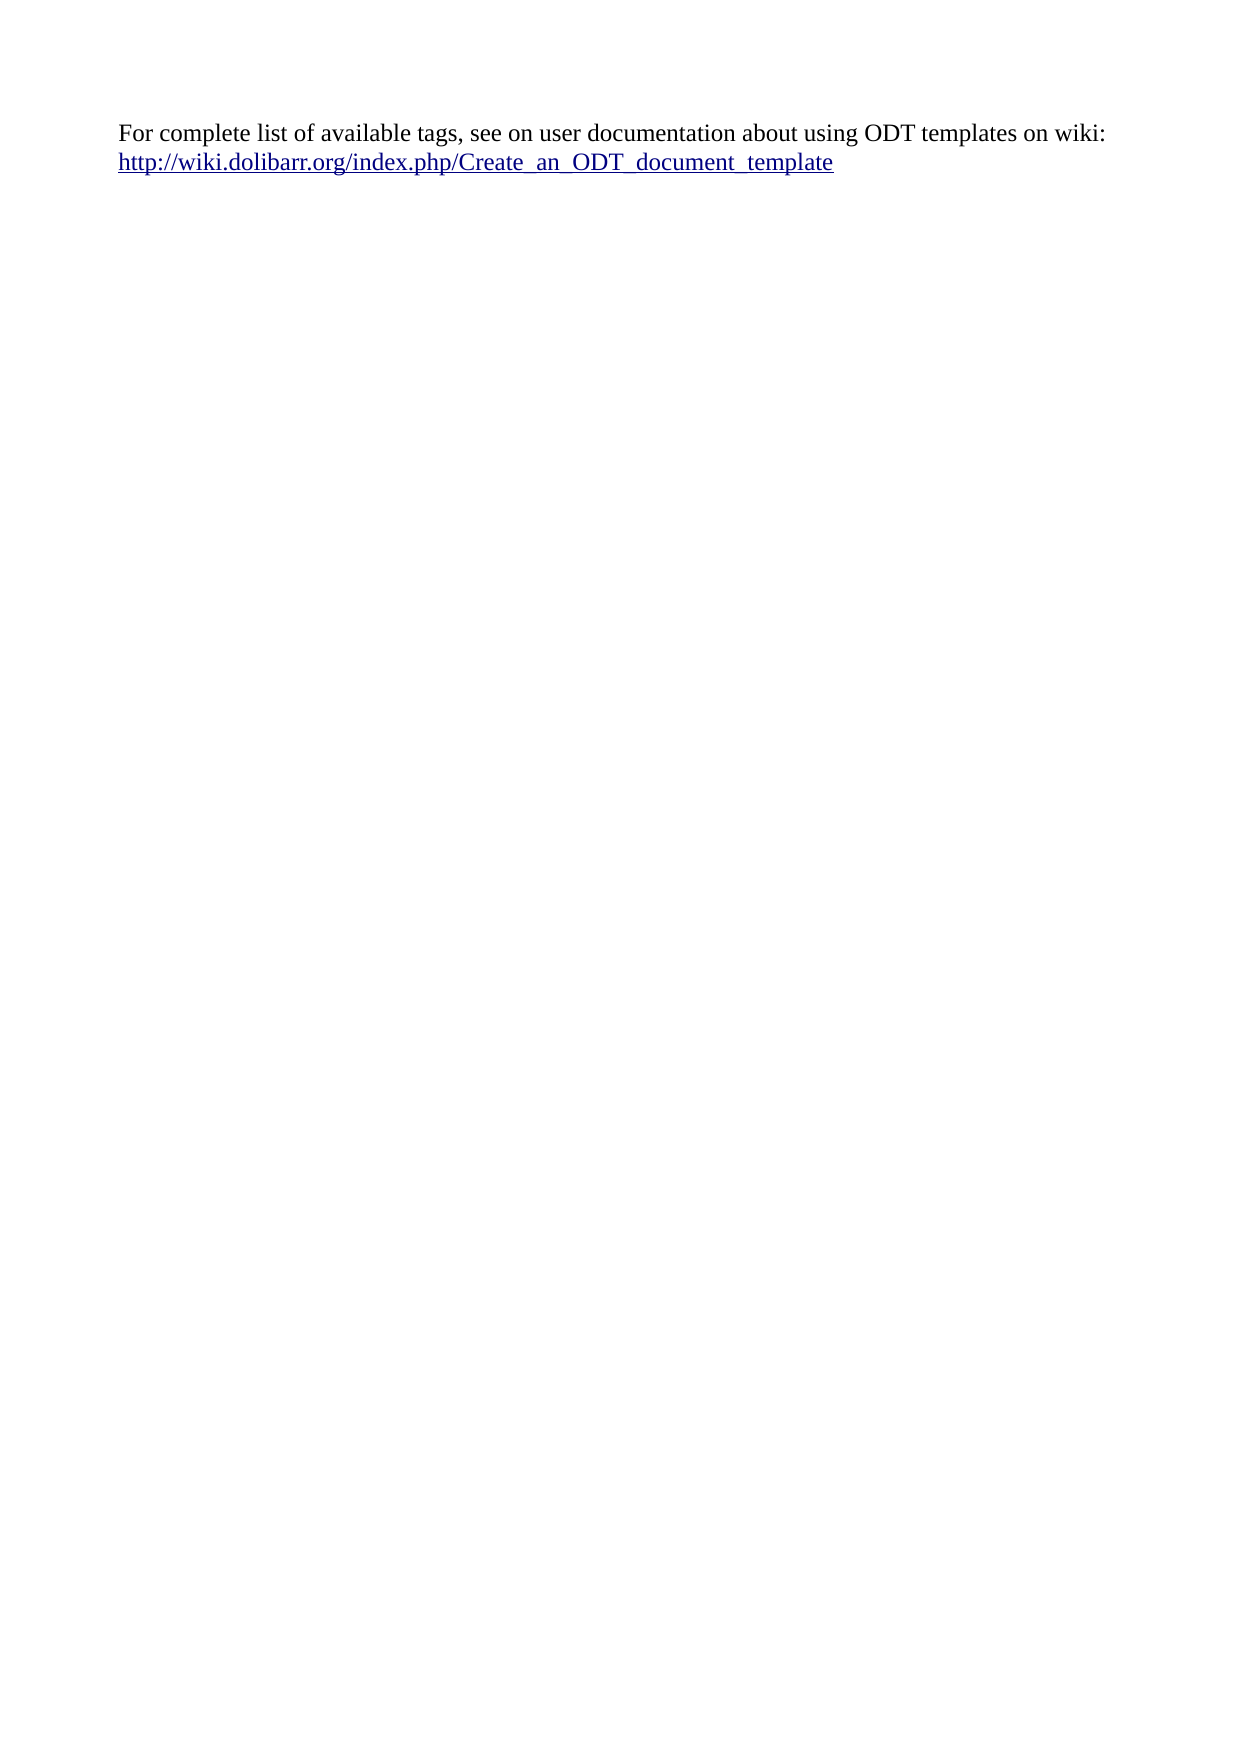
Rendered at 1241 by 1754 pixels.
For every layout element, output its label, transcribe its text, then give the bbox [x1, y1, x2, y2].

text http://wiki.dolibarr.org/index.php/Create_an_ODT_document_template [118, 147, 1122, 176]
text For complete list of available tags, see on user documentation about using ODT templates on wiki: [118, 118, 1122, 147]
